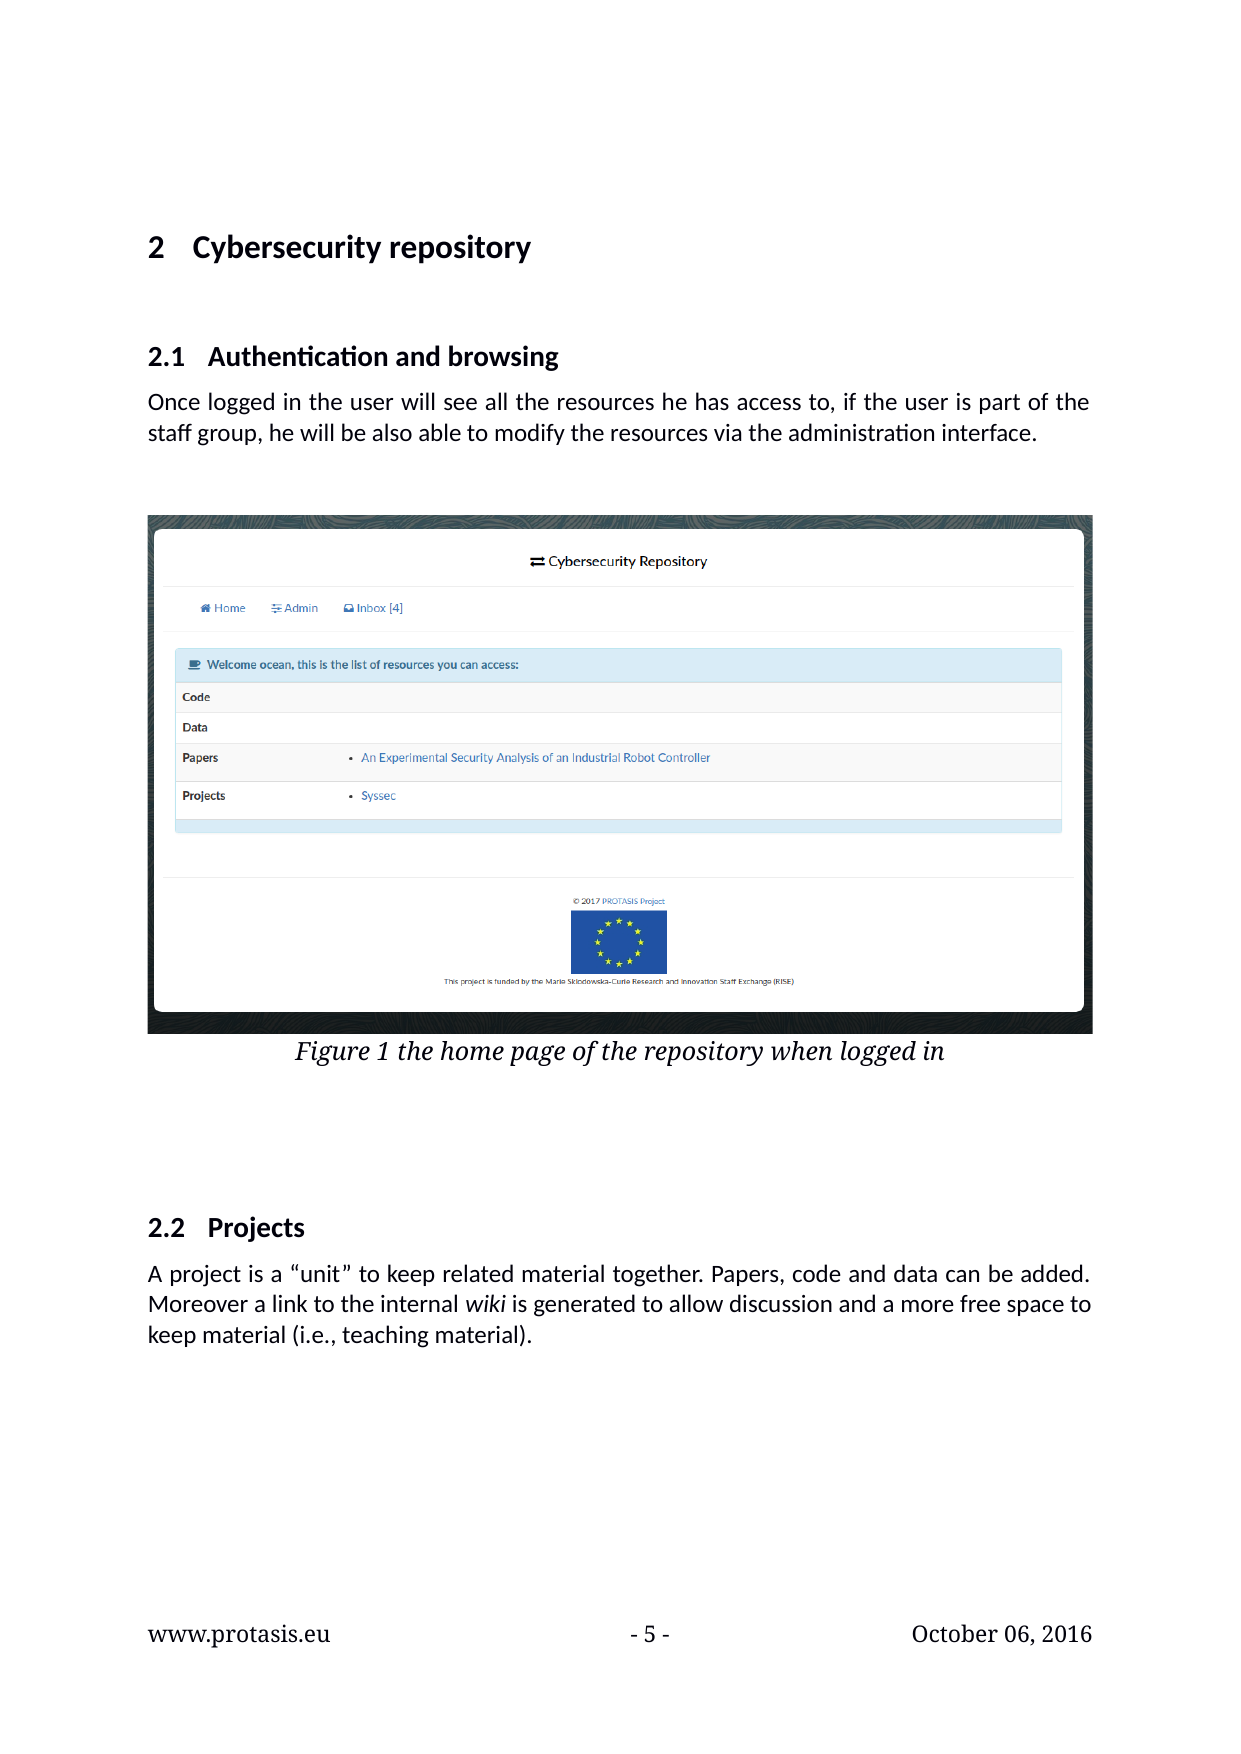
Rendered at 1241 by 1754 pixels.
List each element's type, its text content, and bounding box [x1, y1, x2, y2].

subtitle Cybersecurity repository [148, 226, 1092, 267]
picture [147, 515, 1093, 1034]
text A project is a “unit” to keep related material together. Papers, code and data can be added. Moreover a link to the internal wiki is generated to allow discussion and a more free space to keep material (i.e., teaching material). [148, 1258, 1092, 1349]
subtitle Projects [148, 1209, 1092, 1245]
text Figure 2 the home page of the repository when logged in [148, 1034, 1092, 1068]
subtitle Authentication and browsing [148, 338, 1092, 374]
text Once logged in the user will see all the resources he has access to, if the user is part of the staff group, he will be also able to modify the resources via the administration interface. [148, 386, 1092, 447]
